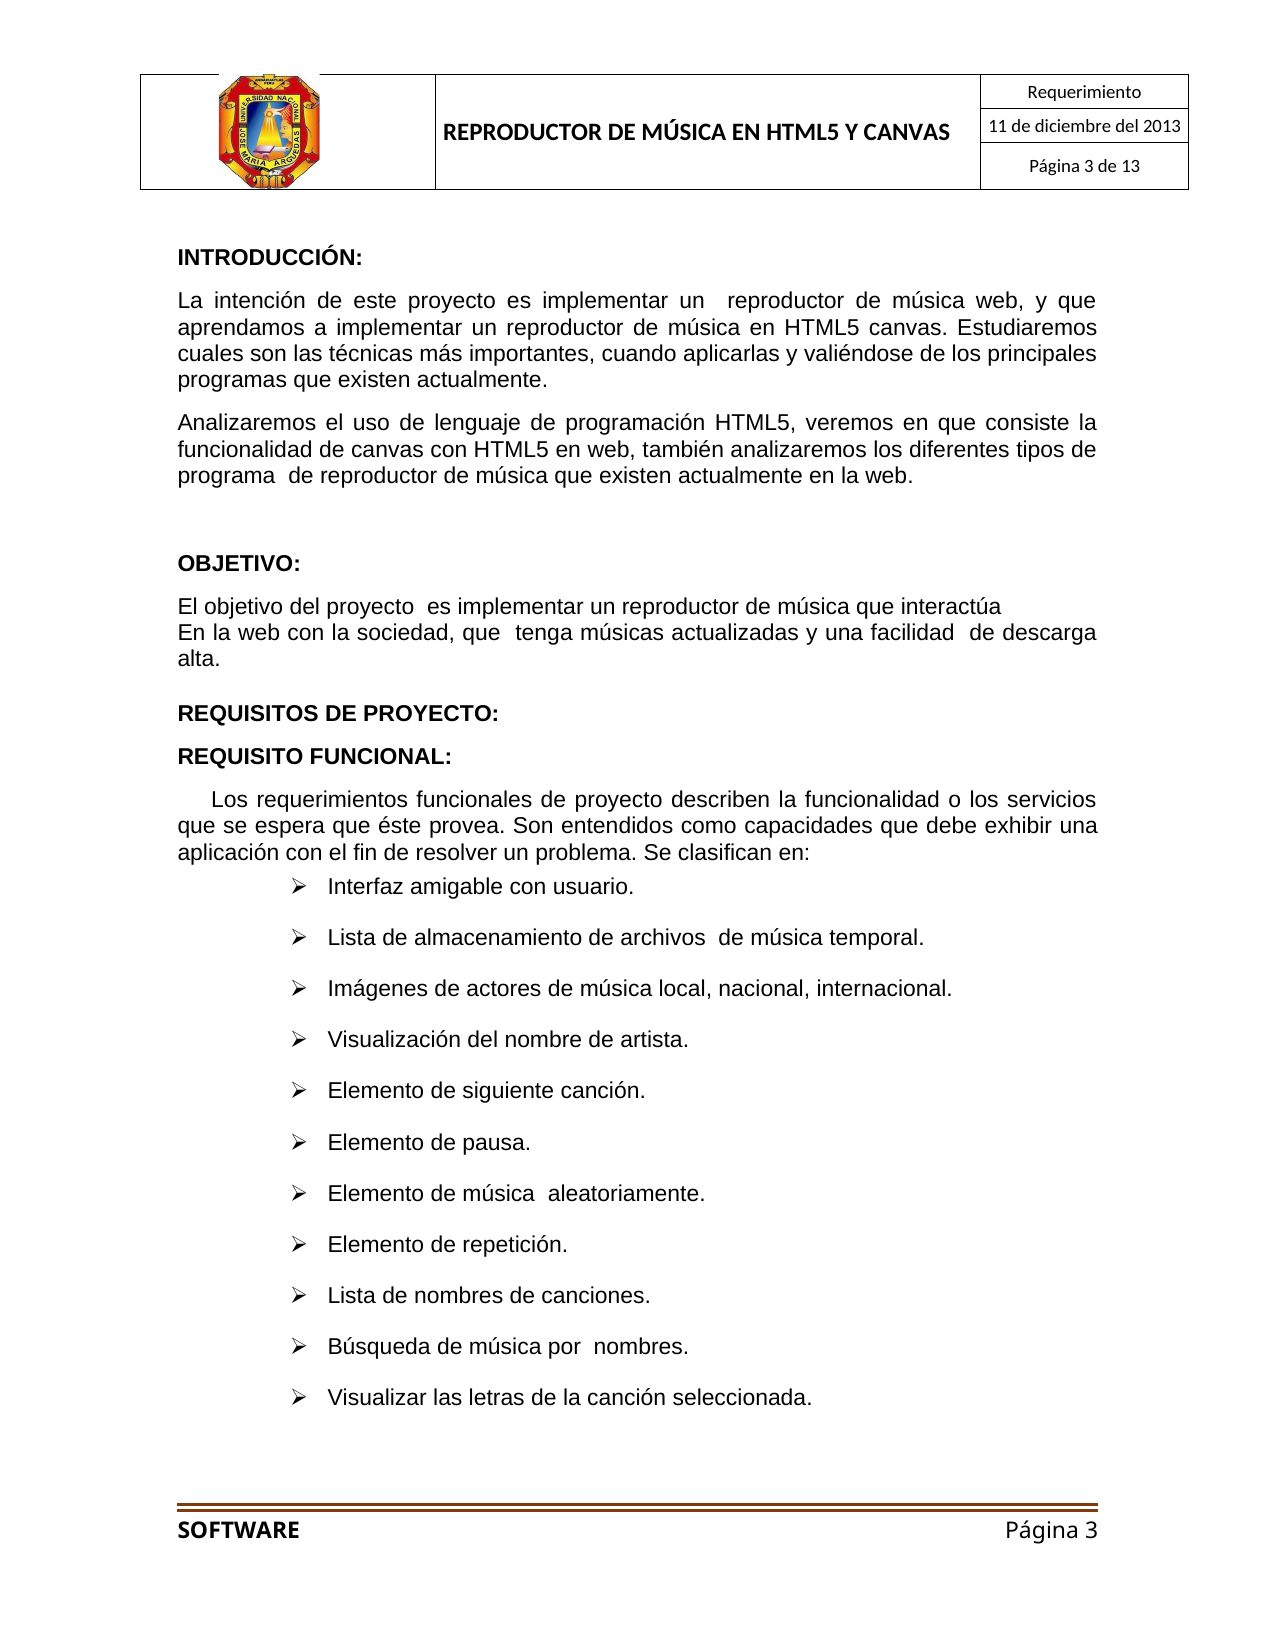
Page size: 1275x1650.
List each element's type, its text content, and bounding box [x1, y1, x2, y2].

list Elemento de música aleatoriamente. [290, 1179, 1098, 1206]
text El objetivo del proyecto es implementar un reproductor de música que interactúa [177, 593, 1098, 619]
list Elemento de repetición. [290, 1231, 1098, 1257]
text OBJETIVO: [177, 550, 1098, 576]
list Interfaz amigable con usuario. [290, 873, 1098, 899]
list Visualización del nombre de artista. [290, 1026, 1098, 1053]
list Búsqueda de música por nombres. [290, 1333, 1098, 1359]
list Lista de almacenamiento de archivos de música temporal. [290, 924, 1098, 951]
text En la web con la sociedad, que tenga músicas actualizadas y una facilidad de descarga alta. [177, 619, 1098, 672]
text Analizaremos el uso de lenguaje de programación HTML5, veremos en que consiste la funcionalidad de canvas con HTML5 en web, también analizaremos los diferentes tipos de programa de reproductor de música que existen actualmente en la web. [177, 409, 1098, 488]
text REQUISITO FUNCIONAL: [177, 743, 1098, 769]
text INTRODUCCIÓN: [177, 244, 1098, 271]
list Imágenes de actores de música local, nacional, internacional. [290, 975, 1098, 1002]
list Visualizar las letras de la canción seleccionada. [290, 1384, 1098, 1410]
list Elemento de siguiente canción. [290, 1077, 1098, 1104]
text La intención de este proyecto es implementar un reproductor de música web, y que aprendamos a implementar un reproductor de música en HTML5 canvas. Estudiaremos cuales son las técnicas más importantes, cuando aplicarlas y valiéndose de los principales programas que existen actualmente. [177, 287, 1098, 393]
text REQUISITOS DE PROYECTO: [177, 700, 1098, 726]
list Lista de nombres de canciones. [290, 1282, 1098, 1308]
text Los requerimientos funcionales de proyecto describen la funcionalidad o los servicios que se espera que éste provea. Son entendidos como capacidades que debe exhibir una aplicación con el fin de resolver un problema. Se clasifican en: [177, 786, 1098, 865]
list Elemento de pausa. [290, 1128, 1098, 1155]
